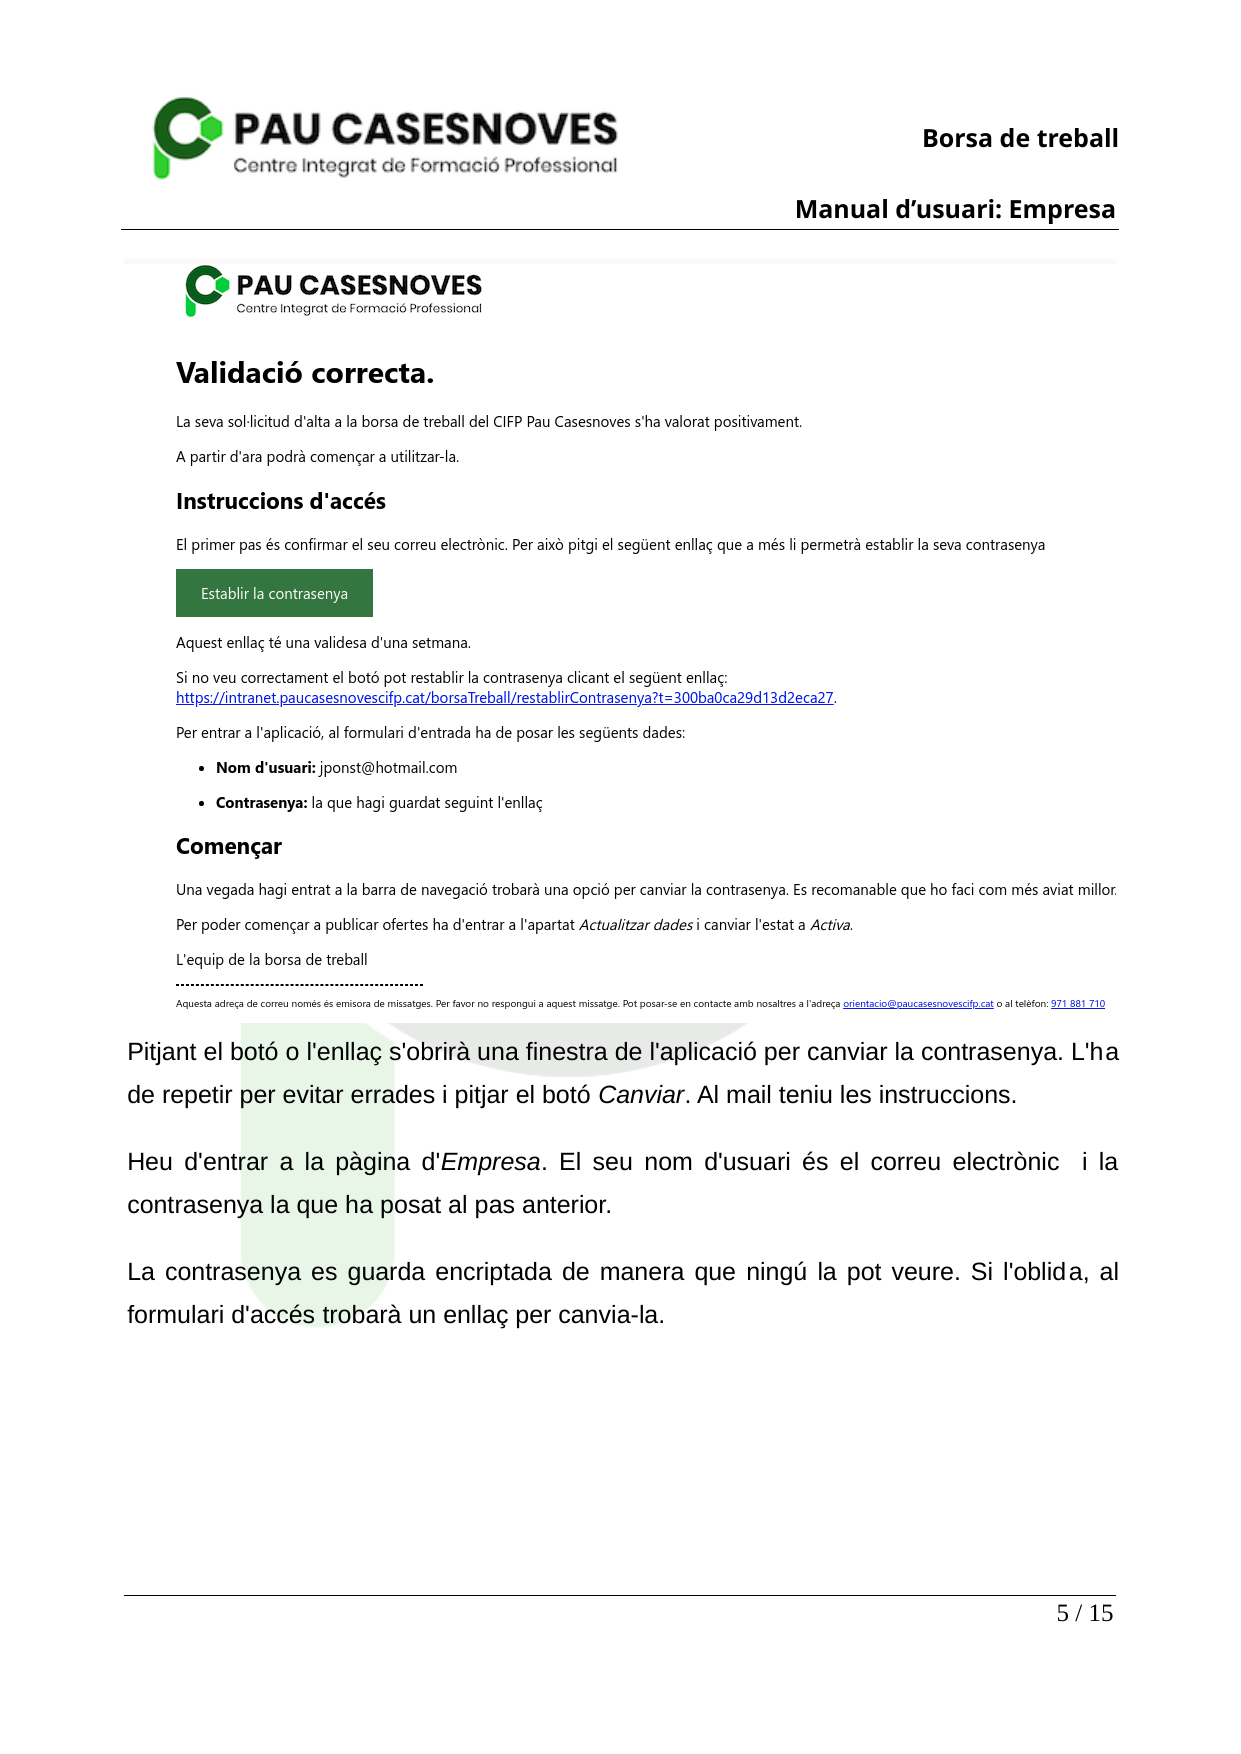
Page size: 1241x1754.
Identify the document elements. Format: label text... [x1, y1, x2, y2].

text Pitjant el botó o l'enllaç s'obrirà una finestra de l'aplicació per canviar la contrasenya. L'ha de repetir per evitar errades i pitjar el botó Canviar. Al mail teniu les instruccions. [127, 259, 1119, 1109]
picture [139, 85, 632, 195]
picture [124, 259, 1117, 1023]
picture [252, 1109, 988, 1147]
picture [252, 1219, 988, 1257]
text La contrasenya es guarda encriptada de manera que ningú la pot veure. Si l'oblida, al formulari d'accés trobarà un enllaç per canvia-la. [127, 1257, 1119, 1328]
text Heu d'entrar a la pàgina d'Empresa. El seu nom d'usuari és el correu electrònic i la contrasenya la que ha posat al pas anterior. [127, 1147, 1119, 1219]
